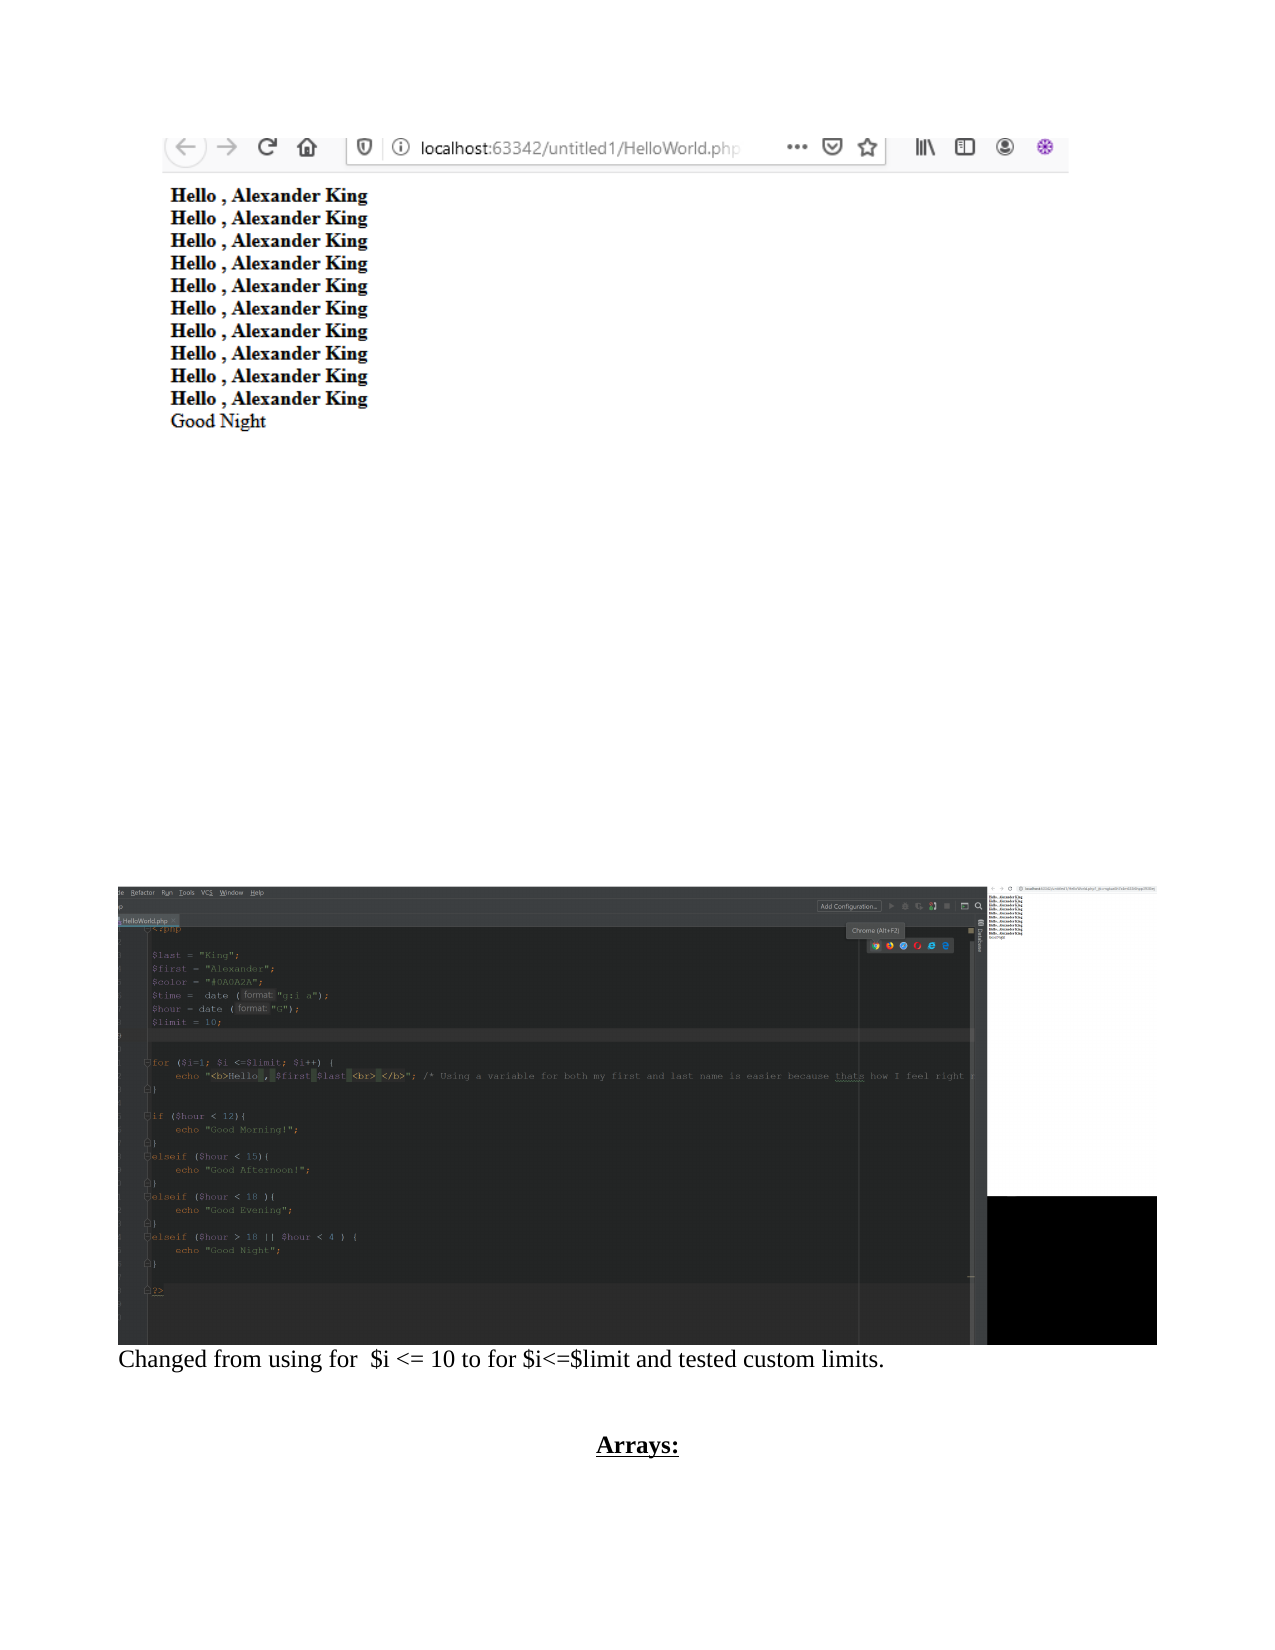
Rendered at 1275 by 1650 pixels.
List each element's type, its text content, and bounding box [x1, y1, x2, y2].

picture [118, 886, 1157, 1345]
picture [162, 138, 1069, 801]
text Changed from using for $i <= 10 to for $i<=$limit and tested custom limits. [118, 1345, 1157, 1373]
text Arrays: [118, 1431, 1157, 1459]
